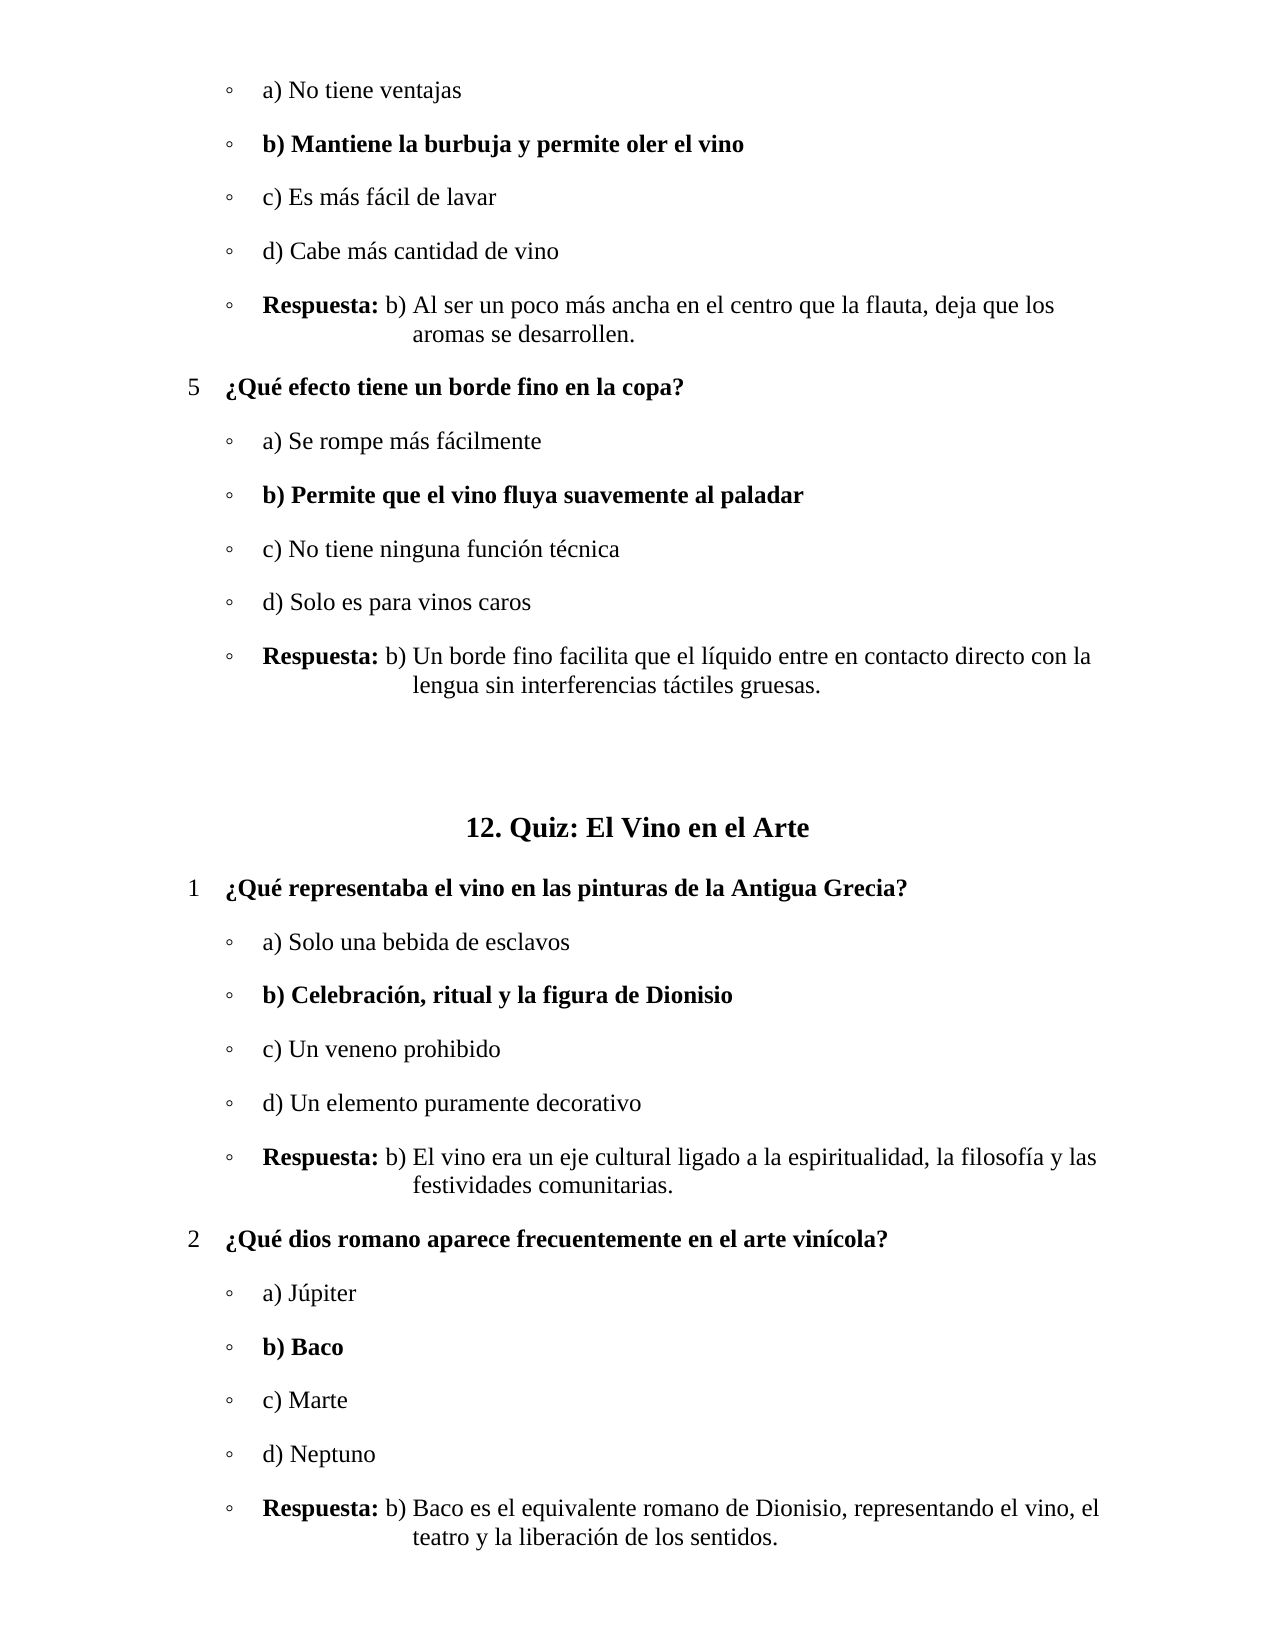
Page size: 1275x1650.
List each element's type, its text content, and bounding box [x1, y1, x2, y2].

list a) Solo una bebida de esclavos [225, 927, 1125, 955]
list d) Cabe más cantidad de vino [225, 236, 1125, 265]
list ¿Qué efecto tiene un borde fino en la copa? [187, 372, 1125, 401]
list b) Permite que el vino fluya suavemente al paladar [225, 480, 1125, 509]
list c) No tiene ninguna función técnica [225, 534, 1125, 562]
list d) Un elemento puramente decorativo [225, 1088, 1125, 1117]
list Respuesta: b) El vino era un eje cultural ligado a la espiritualidad, la filosofía y las festividades comunitarias. [225, 1142, 1125, 1199]
list Respuesta: b) Baco es el equivalente romano de Dionisio, representando el vino, el teatro y la liberación de los sentidos. [225, 1493, 1125, 1550]
list d) Solo es para vinos caros [225, 587, 1125, 616]
list a) Se rompe más fácilmente [225, 426, 1125, 455]
list ¿Qué representaba el vino en las pinturas de la Antigua Grecia? [187, 873, 1125, 902]
list c) Es más fácil de lavar [225, 182, 1125, 211]
list ¿Qué dios romano aparece frecuentemente en el arte vinícola? [187, 1224, 1125, 1253]
list a) Júpiter [225, 1278, 1125, 1307]
list b) Baco [225, 1332, 1125, 1360]
list c) Marte [225, 1385, 1125, 1414]
list b) Mantiene la burbuja y permite oler el vino [225, 129, 1125, 157]
list d) Neptuno [225, 1439, 1125, 1468]
list Respuesta: b) Al ser un poco más ancha en el centro que la flauta, deja que los aromas se desarrollen. [225, 290, 1125, 347]
list b) Celebración, ritual y la figura de Dionisio [225, 980, 1125, 1009]
list a) No tiene ventajas [225, 75, 1125, 104]
text 12. Quiz: El Vino en el Arte [150, 810, 1125, 843]
list Respuesta: b) Un borde fino facilita que el líquido entre en contacto directo con la lengua sin interferencias táctiles gruesas. [225, 641, 1125, 699]
list c) Un veneno prohibido [225, 1034, 1125, 1063]
